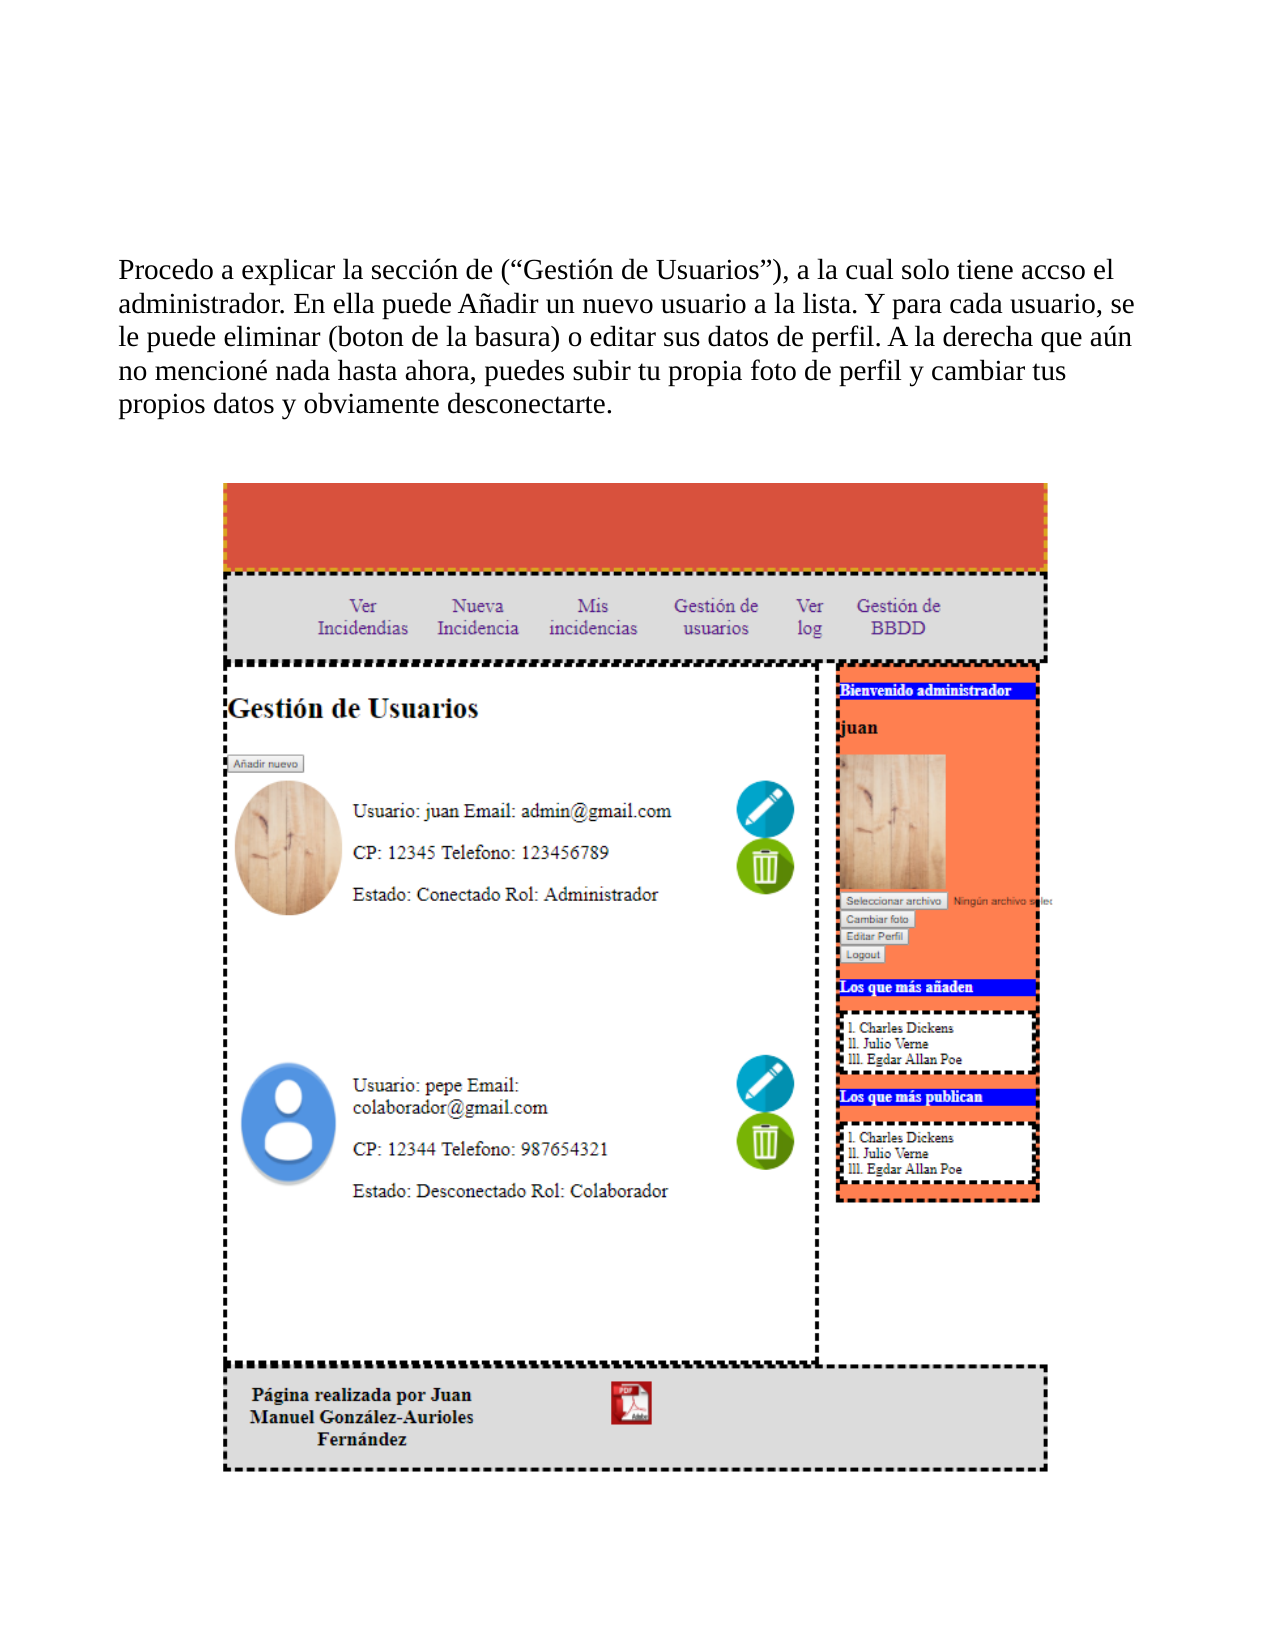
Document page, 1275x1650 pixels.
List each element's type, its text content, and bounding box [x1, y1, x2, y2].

text Procedo a explicar la sección de (“Gestión de Usuarios”), a la cual solo tiene accso el administrador. En ella puede Añadir un nuevo usuario a la lista. Y para cada usuario, se le puede eliminar (boton de la basura) o editar sus datos de perfil. A la derecha que aún no mencioné nada hasta ahora, puedes subir tu propia foto de perfil y cambiar tus propios datos y obviamente desconectarte. [118, 252, 1157, 420]
picture [222, 483, 1053, 1473]
